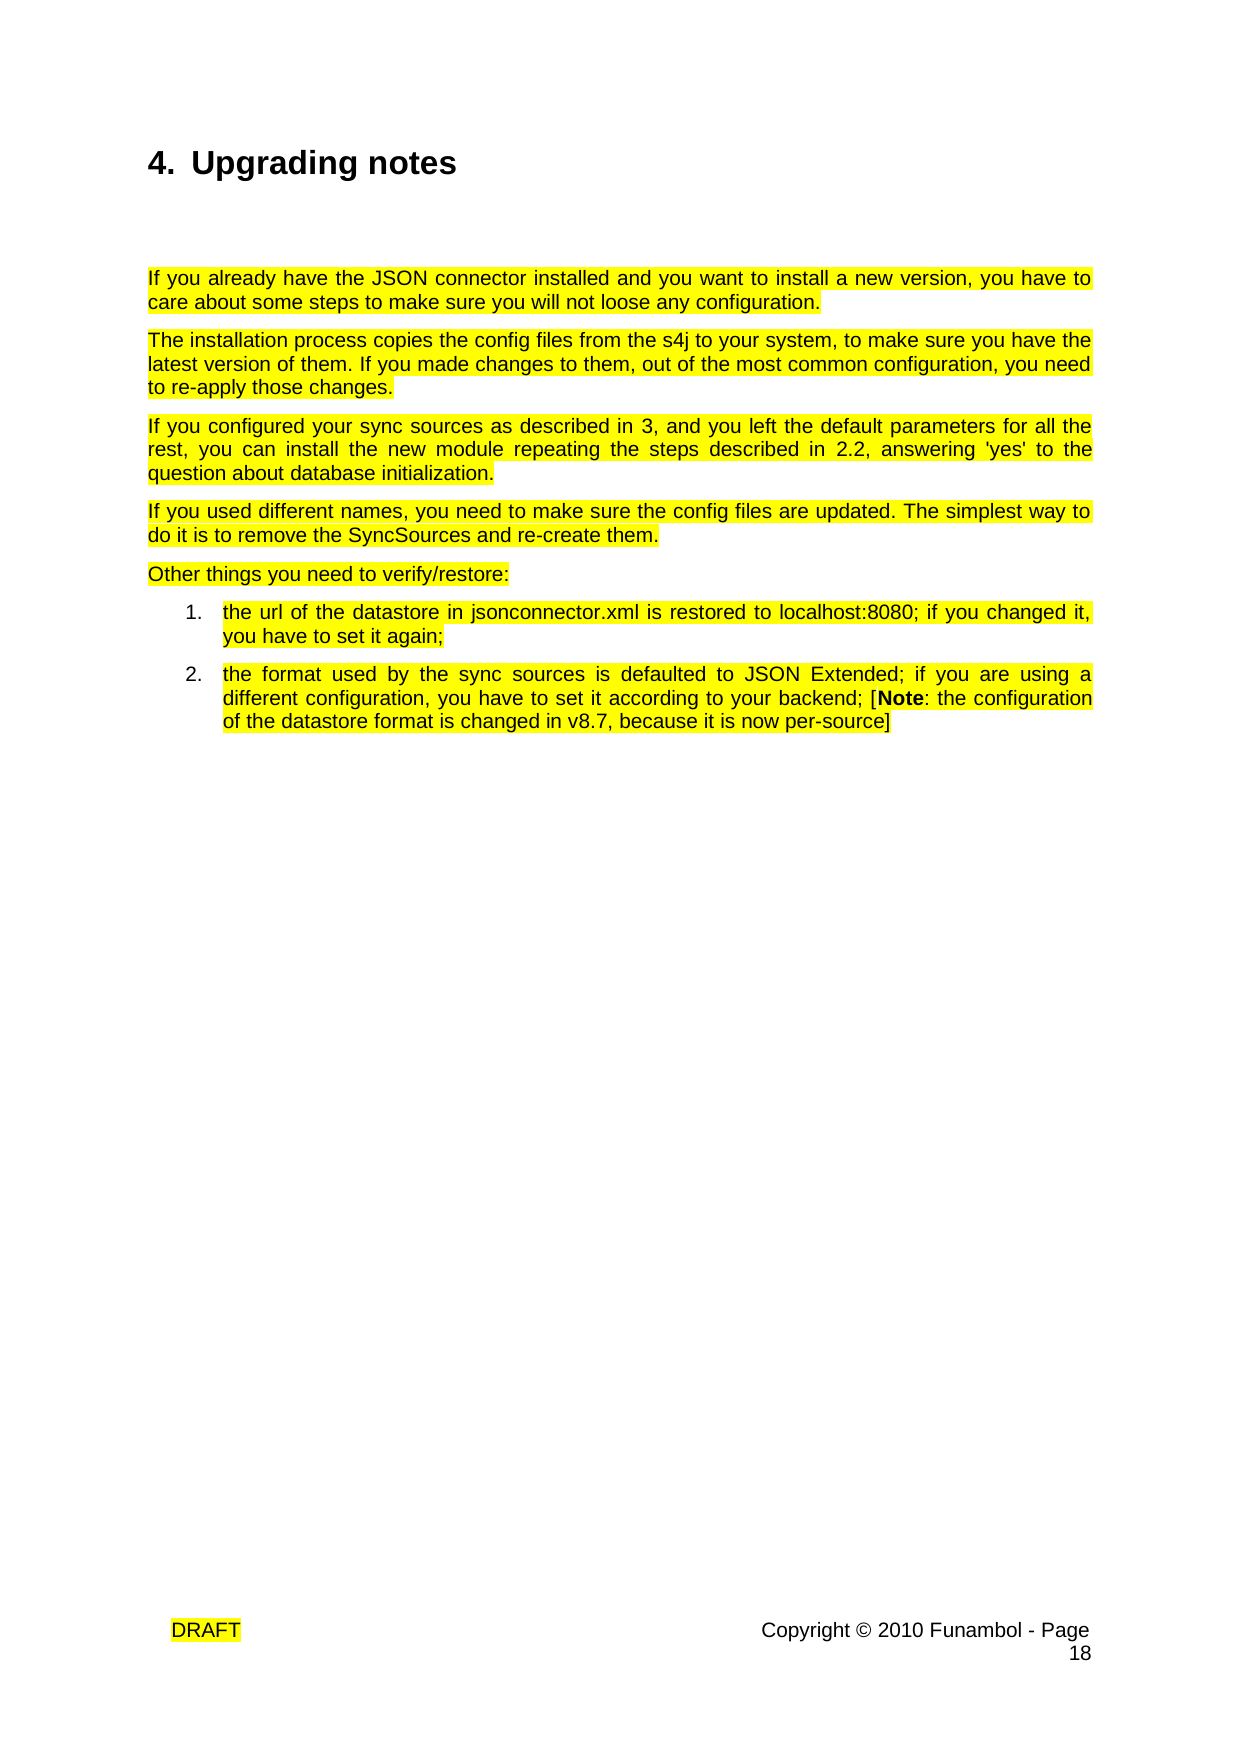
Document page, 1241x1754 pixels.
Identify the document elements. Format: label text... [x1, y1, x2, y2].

text If you used different names, you need to make sure the config files are updated. The simplest way to do it is to remove the SyncSources and re-create them. [148, 500, 1093, 547]
list the format used by the sync sources is defaulted to JSON Extended; if you are using a different configuration, you have to set it according to your backend; [Note: the configuration of the datastore format is changed in v8.7, because it is now per-source] [185, 663, 1093, 733]
list the url of the datastore in jsonconnector.xml is restored to localhost:8080; if you changed it, you have to set it again; [185, 601, 1093, 648]
text If you already have the JSON connector installed and you want to install a new version, you have to care about some steps to make sure you will not loose any configuration. [148, 267, 1093, 314]
subtitle Upgrading notes [148, 144, 1093, 181]
text If you configured your sync sources as described in 3, and you left the default parameters for all the rest, you can install the new module repeating the steps described in 2.2, answering 'yes' to the question about database initialization. [148, 414, 1093, 485]
text Other things you need to verify/restore: [148, 562, 1093, 586]
text The installation process copies the config files from the s4j to your system, to make sure you have the latest version of them. If you made changes to them, out of the most common configuration, you need to re-apply those changes. [148, 329, 1093, 399]
